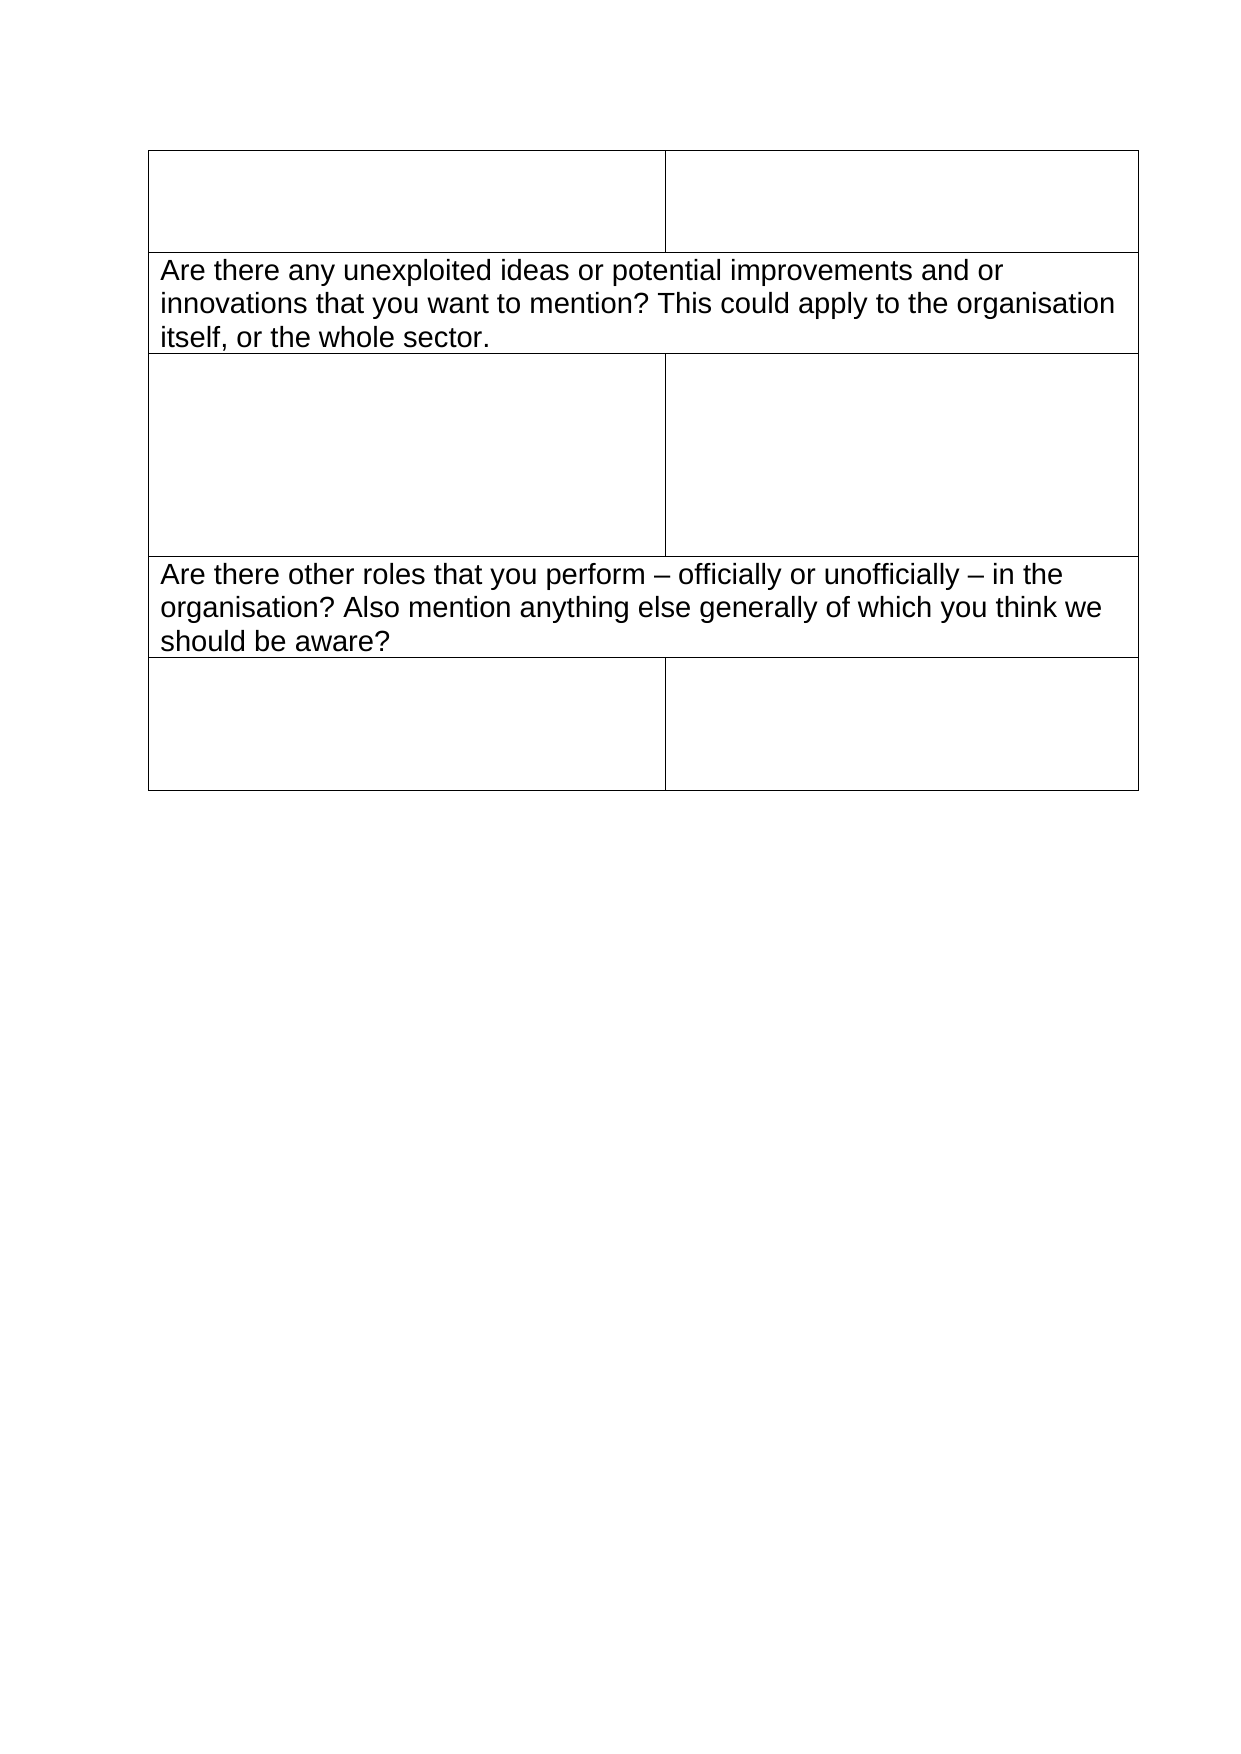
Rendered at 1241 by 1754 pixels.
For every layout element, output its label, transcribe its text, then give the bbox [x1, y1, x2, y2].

table_cell Are there any unexploited ideas or potential improvements and or innovations that you want to mention? This could apply to the organisation itself, or the whole sector. [149, 253, 1138, 353]
table_cell [149, 151, 665, 252]
table_cell [149, 354, 665, 556]
table_cell Are there other roles that you perform – officially or unofficially – in the organisation? Also mention anything else generally of which you think we should be aware? [149, 557, 1138, 657]
table_cell [149, 658, 665, 790]
table_cell [666, 151, 1138, 252]
table_cell [666, 658, 1138, 790]
table_cell [666, 354, 1138, 556]
